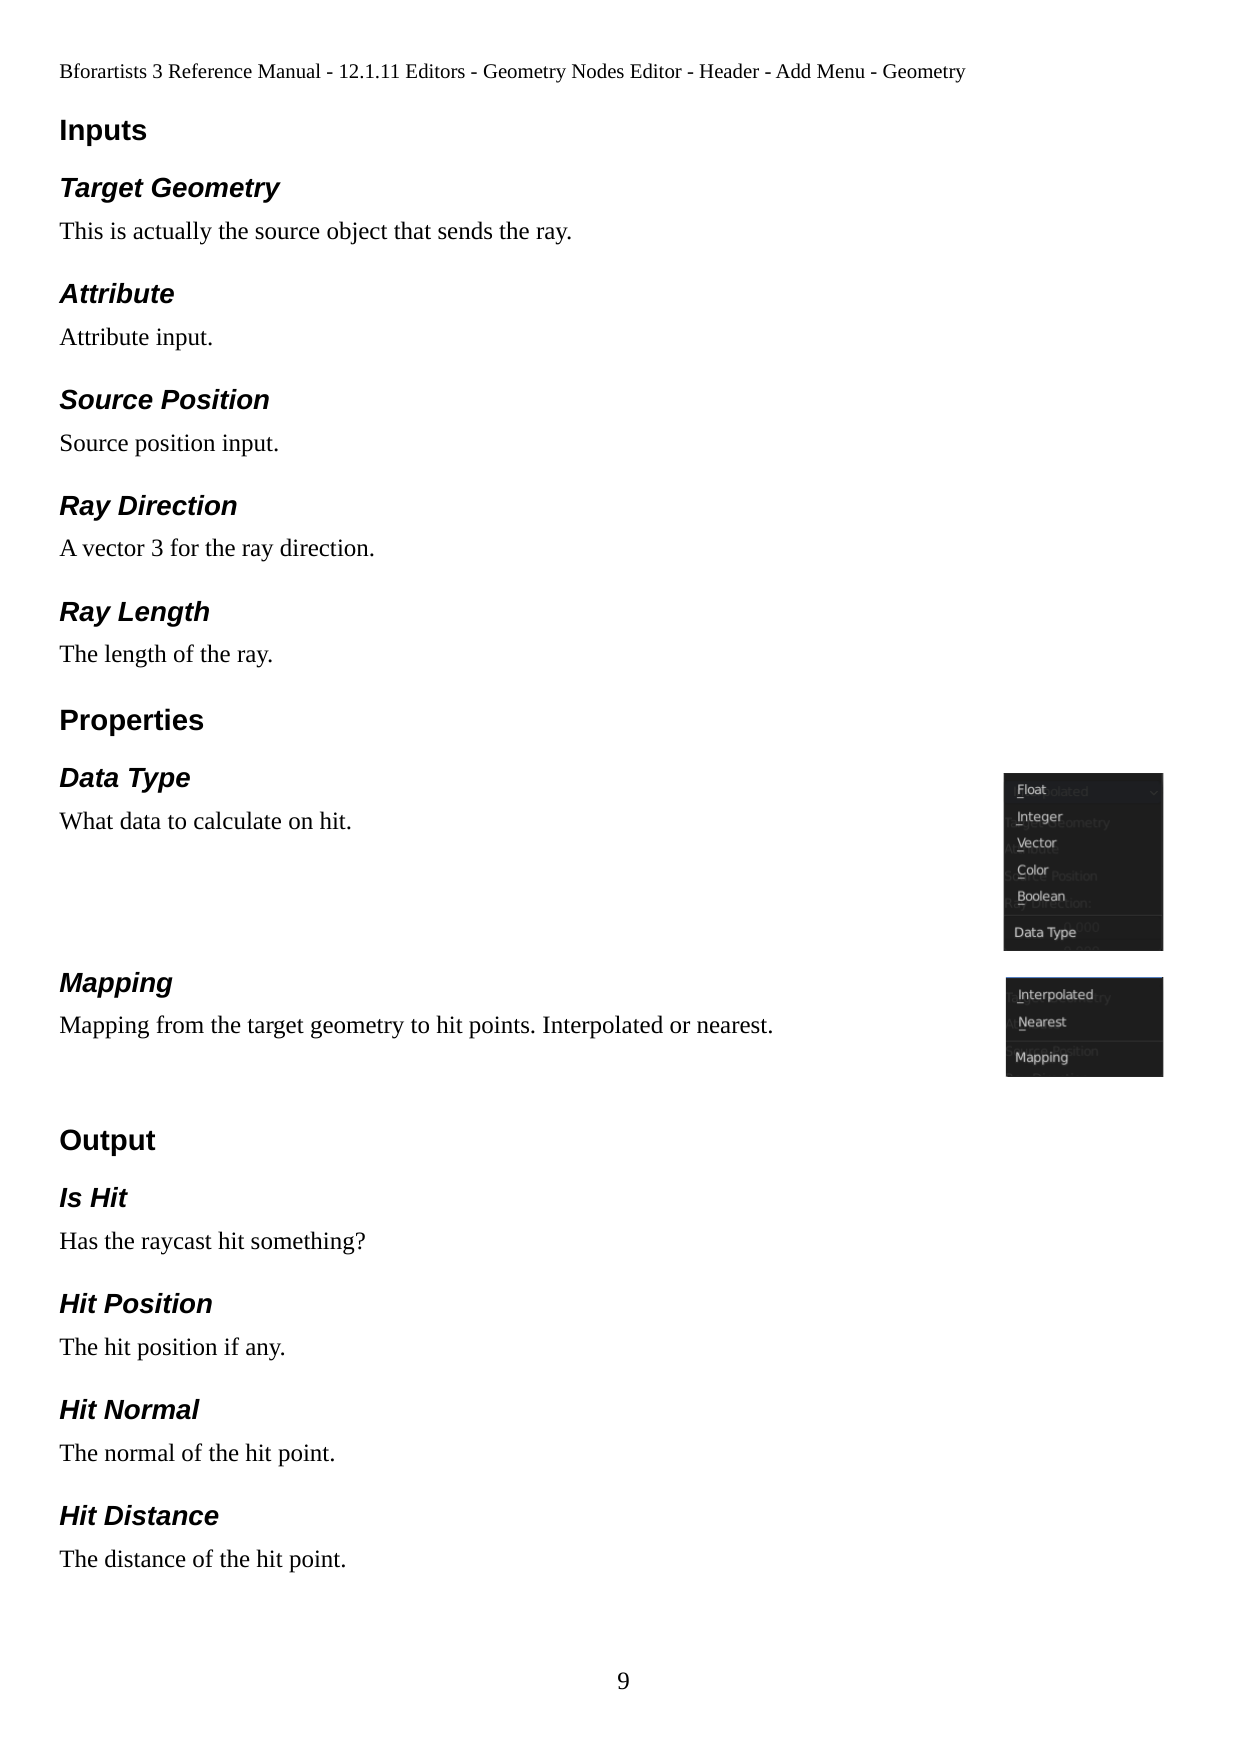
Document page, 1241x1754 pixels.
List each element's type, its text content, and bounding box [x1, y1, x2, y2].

subtitle Properties [59, 703, 1181, 737]
text What data to calculate on hit. [59, 806, 1003, 835]
subtitle Source Position [59, 383, 1181, 415]
picture [1003, 773, 1164, 951]
text This is actually the source object that sends the ray. [59, 216, 1181, 244]
text Has the raycast hit something? [59, 1226, 1181, 1255]
text A vector 3 for the ray direction. [59, 533, 1181, 562]
subtitle Mapping [59, 966, 1181, 998]
subtitle Data Type [59, 762, 1181, 794]
subtitle Hit Position [59, 1288, 1181, 1319]
text Mapping from the target geometry to hit points. Interpolated or nearest. [59, 1010, 1005, 1039]
text Source position input. [59, 428, 1181, 456]
text Attribute input. [59, 322, 1181, 350]
subtitle Inputs [59, 113, 1181, 146]
subtitle Target Geometry [59, 171, 1181, 203]
subtitle Ray Direction [59, 489, 1181, 521]
subtitle Hit Distance [59, 1499, 1181, 1531]
text The normal of the hit point. [59, 1438, 1181, 1467]
subtitle Hit Normal [59, 1394, 1181, 1426]
subtitle Output [59, 1123, 1181, 1157]
text The distance of the hit point. [59, 1544, 1181, 1573]
subtitle Attribute [59, 277, 1181, 309]
subtitle Ray Length [59, 595, 1181, 627]
picture [1005, 977, 1164, 1077]
text The hit position if any. [59, 1332, 1181, 1361]
text The length of the ray. [59, 639, 1181, 668]
subtitle Is Hit [59, 1182, 1181, 1214]
